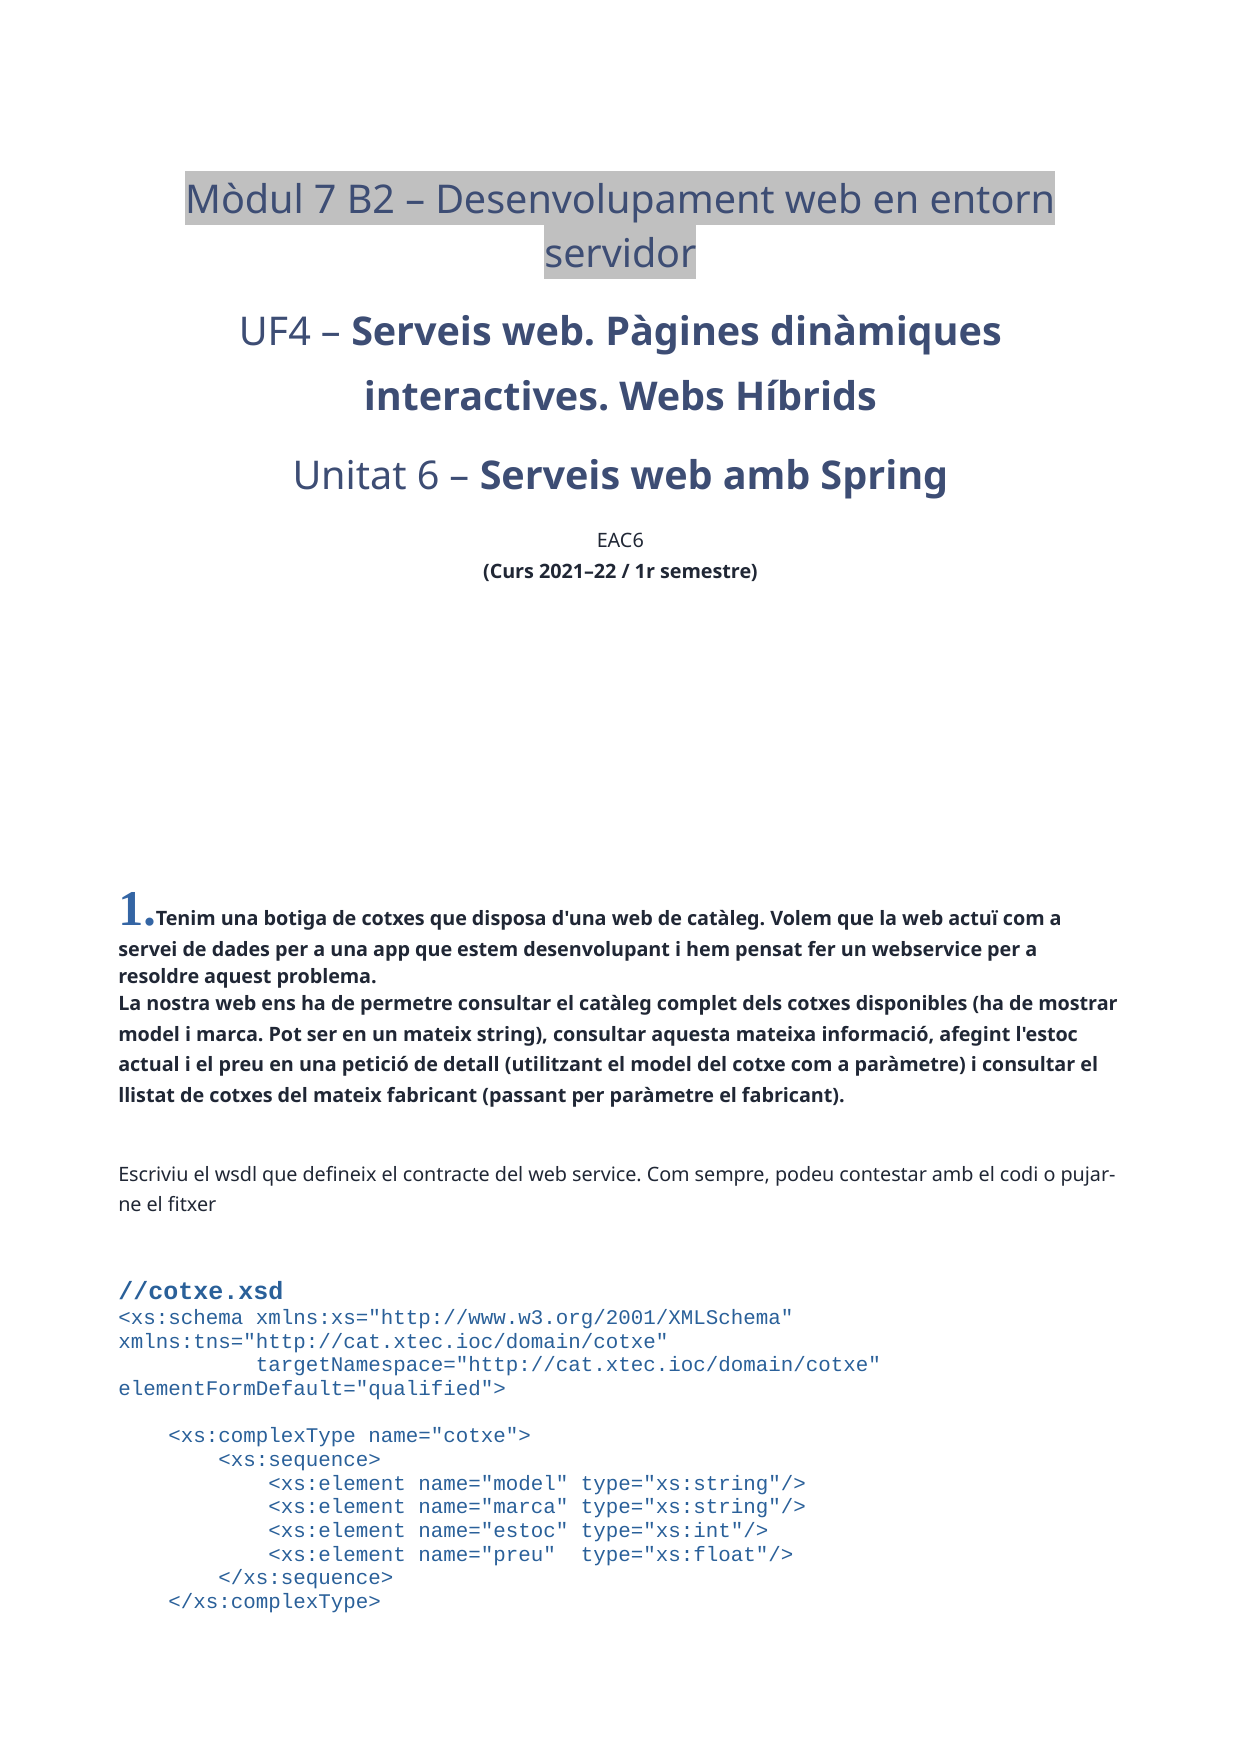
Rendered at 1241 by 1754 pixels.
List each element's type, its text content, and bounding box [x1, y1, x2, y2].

text Escriviu el wsdl que defineix el contracte del web service. Com sempre, podeu contestar amb el codi o pujar-ne el fitxer [118, 1160, 1122, 1217]
text </xs:complexType> [118, 1591, 1122, 1614]
text //cotxe.xsd [118, 1279, 1122, 1307]
text 1.Tenim una botiga de cotxes que disposa d'una web de catàleg. Volem que la web actuï com a servei de dades per a una app que estem desenvolupant i hem pensat fer un webservice per a resoldre aquest problema. [118, 878, 1122, 989]
subtitle UF4 – Serveis web. Pàgines dinàmiques interactives. Webs Híbrids [118, 304, 1122, 422]
subtitle Unitat 6 – Serveis web amb Spring [118, 447, 1122, 501]
text <xs:sequence> [118, 1449, 1122, 1473]
subtitle Mòdul 7 B2 – Desenvolupament web en entorn servidor [81, 171, 1122, 279]
text (Curs 2021–22 / 1r semestre) [118, 557, 1122, 584]
text <xs:element name="model" type="xs:string"/> [118, 1473, 1122, 1496]
text targetNamespace="http://cat.xtec.ioc/domain/cotxe" elementFormDefault="qualified"> [118, 1354, 1122, 1402]
text <xs:schema xmlns:xs="http://www.w3.org/2001/XMLSchema" xmlns:tns="http://cat.xtec.ioc/domain/cotxe" [118, 1307, 1122, 1354]
text <xs:element name="estoc" type="xs:int"/> [118, 1520, 1122, 1544]
text </xs:sequence> [118, 1567, 1122, 1591]
text EAC6 [118, 526, 1122, 553]
text <xs:element name="preu" type="xs:float"/> [118, 1544, 1122, 1567]
text <xs:element name="marca" type="xs:string"/> [118, 1496, 1122, 1520]
text <xs:complexType name="cotxe"> [118, 1425, 1122, 1449]
text La nostra web ens ha de permetre consultar el catàleg complet dels cotxes disponibles (ha de mostrar model i marca. Pot ser en un mateix string), consultar aquesta mateixa informació, afegint l'estoc actual i el preu en una petició de detall (utilitzant el model del cotxe com a paràmetre) i consultar el llistat de cotxes del mateix fabricant (passant per paràmetre el fabricant). [118, 989, 1122, 1108]
